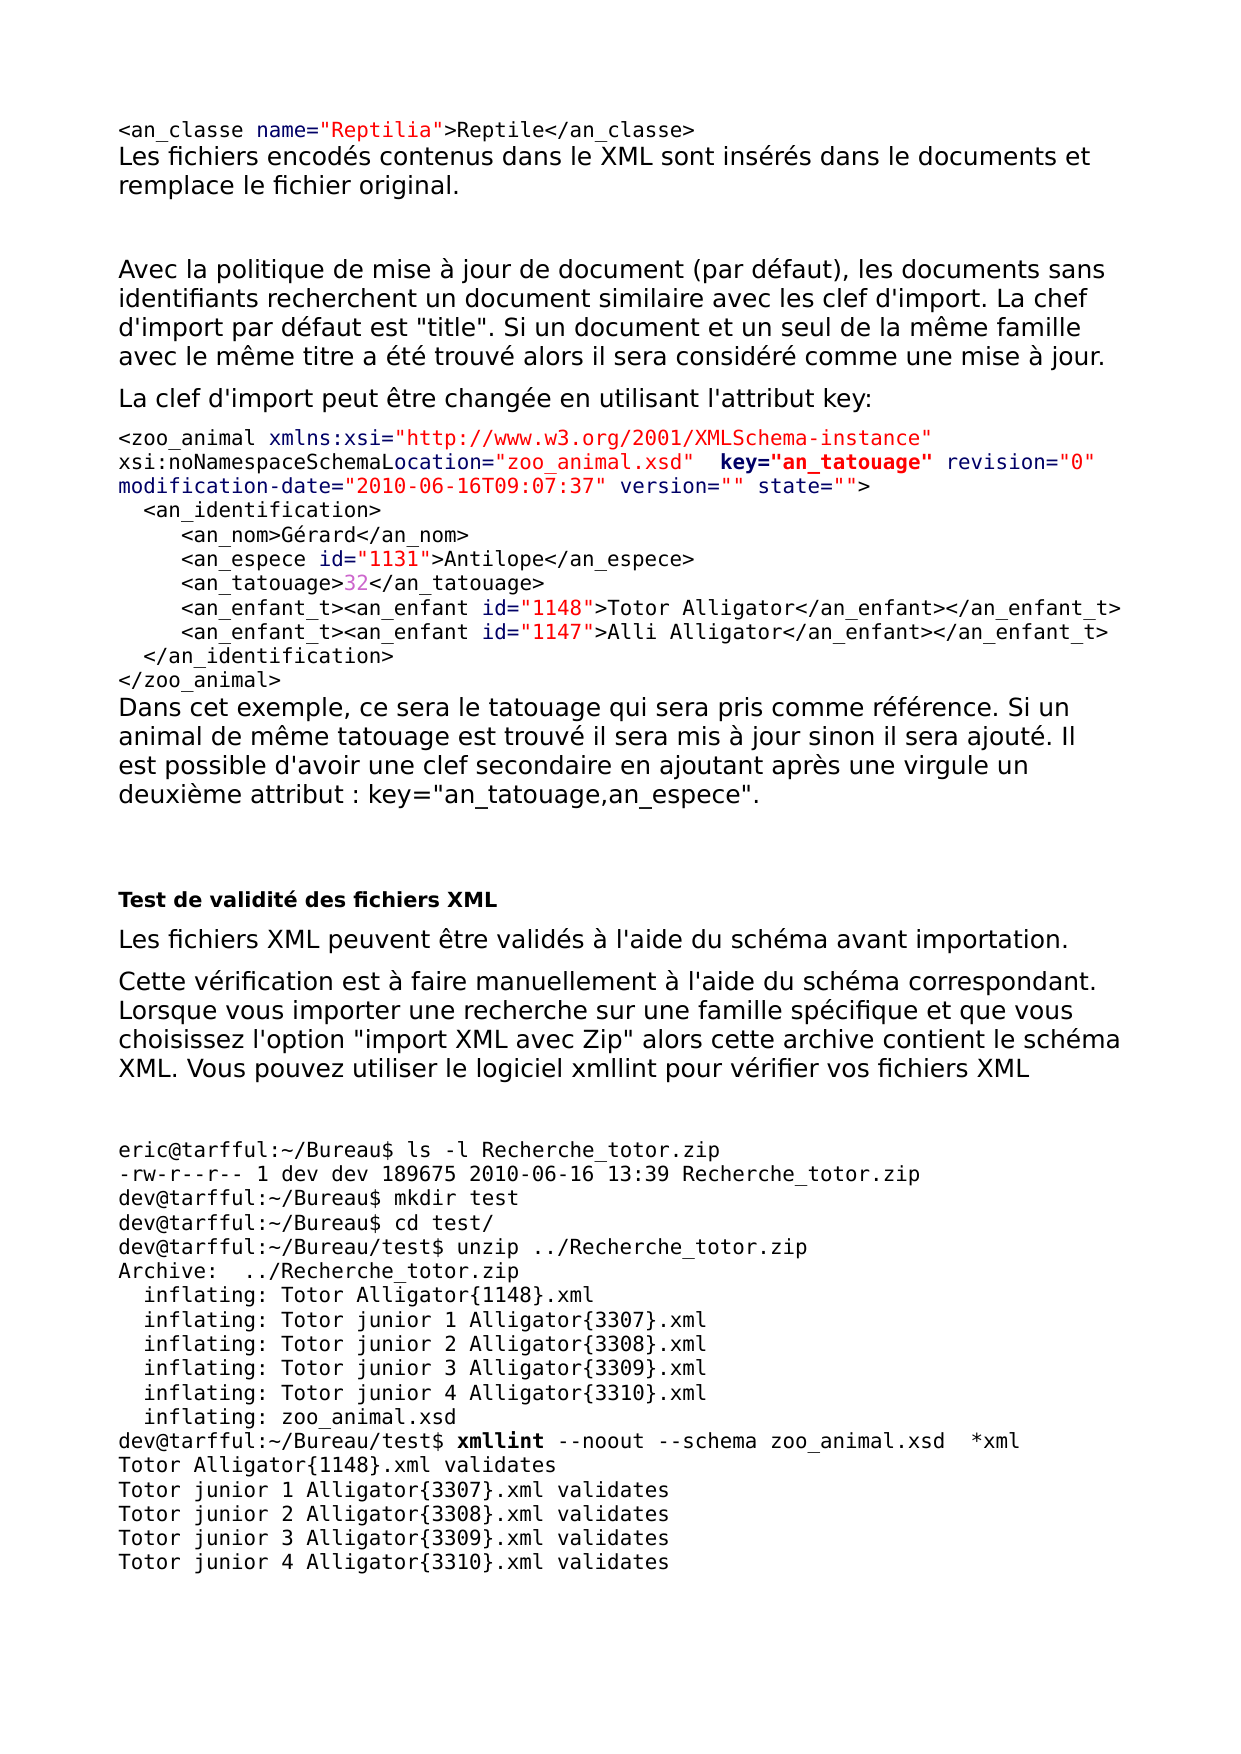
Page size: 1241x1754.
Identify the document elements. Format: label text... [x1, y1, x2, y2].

text inflating: Totor junior 3 Alligator{3309}.xml [118, 1356, 1122, 1381]
text dev@tarfful:~/Bureau$ mkdir test [118, 1186, 1122, 1211]
text dev@tarfful:~/Bureau/test$ xmllint --noout --schema zoo_animal.xsd *xml [118, 1429, 1122, 1453]
text </zoo_animal> [118, 668, 1122, 693]
text inflating: zoo_animal.xsd [118, 1405, 1122, 1429]
text Totor junior 1 Alligator{3307}.xml validates [118, 1478, 1122, 1502]
text <an_nom>Gérard</an_nom> [118, 523, 1122, 547]
text Les fichiers XML peuvent être validés à l'aide du schéma avant importation. [118, 925, 1122, 954]
text -rw-r--r-- 1 dev dev 189675 2010-06-16 13:39 Recherche_totor.zip [118, 1162, 1122, 1186]
text dev@tarfful:~/Bureau/test$ unzip ../Recherche_totor.zip [118, 1235, 1122, 1259]
text </an_identification> [118, 644, 1122, 668]
text <an_tatouage>32</an_tatouage> [118, 571, 1122, 596]
text Totor junior 2 Alligator{3308}.xml validates [118, 1502, 1122, 1526]
text eric@tarfful:~/Bureau$ ls -l Recherche_totor.zip [118, 1138, 1122, 1162]
text inflating: Totor junior 4 Alligator{3310}.xml [118, 1381, 1122, 1405]
text Dans cet exemple, ce sera le tatouage qui sera pris comme référence. Si un animal de même tatouage est trouvé il sera mis à jour sinon il sera ajouté. Il est possible d'avoir une clef secondaire en ajoutant après une virgule un deuxième attribut : key="an_tatouage,an_espece". [118, 693, 1122, 809]
text dev@tarfful:~/Bureau$ cd test/ [118, 1211, 1122, 1235]
text <an_espece id="1131">Antilope</an_espece> [118, 547, 1122, 571]
text Les fichiers encodés contenus dans le XML sont insérés dans le documents et remplace le fichier original. [118, 142, 1122, 201]
text <an_enfant_t><an_enfant id="1148">Totor Alligator</an_enfant></an_enfant_t> [118, 596, 1122, 620]
text Totor junior 4 Alligator{3310}.xml validates [118, 1550, 1122, 1575]
text Totor junior 3 Alligator{3309}.xml validates [118, 1526, 1122, 1550]
text inflating: Totor junior 2 Alligator{3308}.xml [118, 1332, 1122, 1356]
text Cette vérification est à faire manuellement à l'aide du schéma correspondant. Lorsque vous importer une recherche sur une famille spécifique et que vous choisissez l'option "import XML avec Zip" alors cette archive contient le schéma XML. Vous pouvez utiliser le logiciel xmllint pour vérifier vos fichiers XML [118, 967, 1122, 1084]
subtitle Test de validité des fichiers XML [118, 888, 1122, 913]
text inflating: Totor junior 1 Alligator{3307}.xml [118, 1308, 1122, 1332]
text <an_identification> [118, 498, 1122, 523]
text <an_classe name="Reptilia">Reptile</an_classe> [118, 118, 1122, 142]
text inflating: Totor Alligator{1148}.xml [118, 1283, 1122, 1308]
text <an_enfant_t><an_enfant id="1147">Alli Alligator</an_enfant></an_enfant_t> [118, 620, 1122, 644]
text Archive: ../Recherche_totor.zip [118, 1259, 1122, 1283]
text Totor Alligator{1148}.xml validates [118, 1453, 1122, 1478]
text Avec la politique de mise à jour de document (par défaut), les documents sans identifiants recherchent un document similaire avec les clef d'import. La chef d'import par défaut est "title". Si un document et un seul de la même famille avec le même titre a été trouvé alors il sera considéré comme une mise à jour. [118, 255, 1122, 372]
text <zoo_animal xmlns:xsi="http://www.w3.org/2001/XMLSchema-instance" xsi:noNamespaceSchemaLocation="zoo_animal.xsd" key="an_tatouage" revision="0" modification-date="2010-06-16T09:07:37" version="" state=""> [118, 426, 1122, 498]
text La clef d'import peut être changée en utilisant l'attribut key: [118, 384, 1122, 413]
